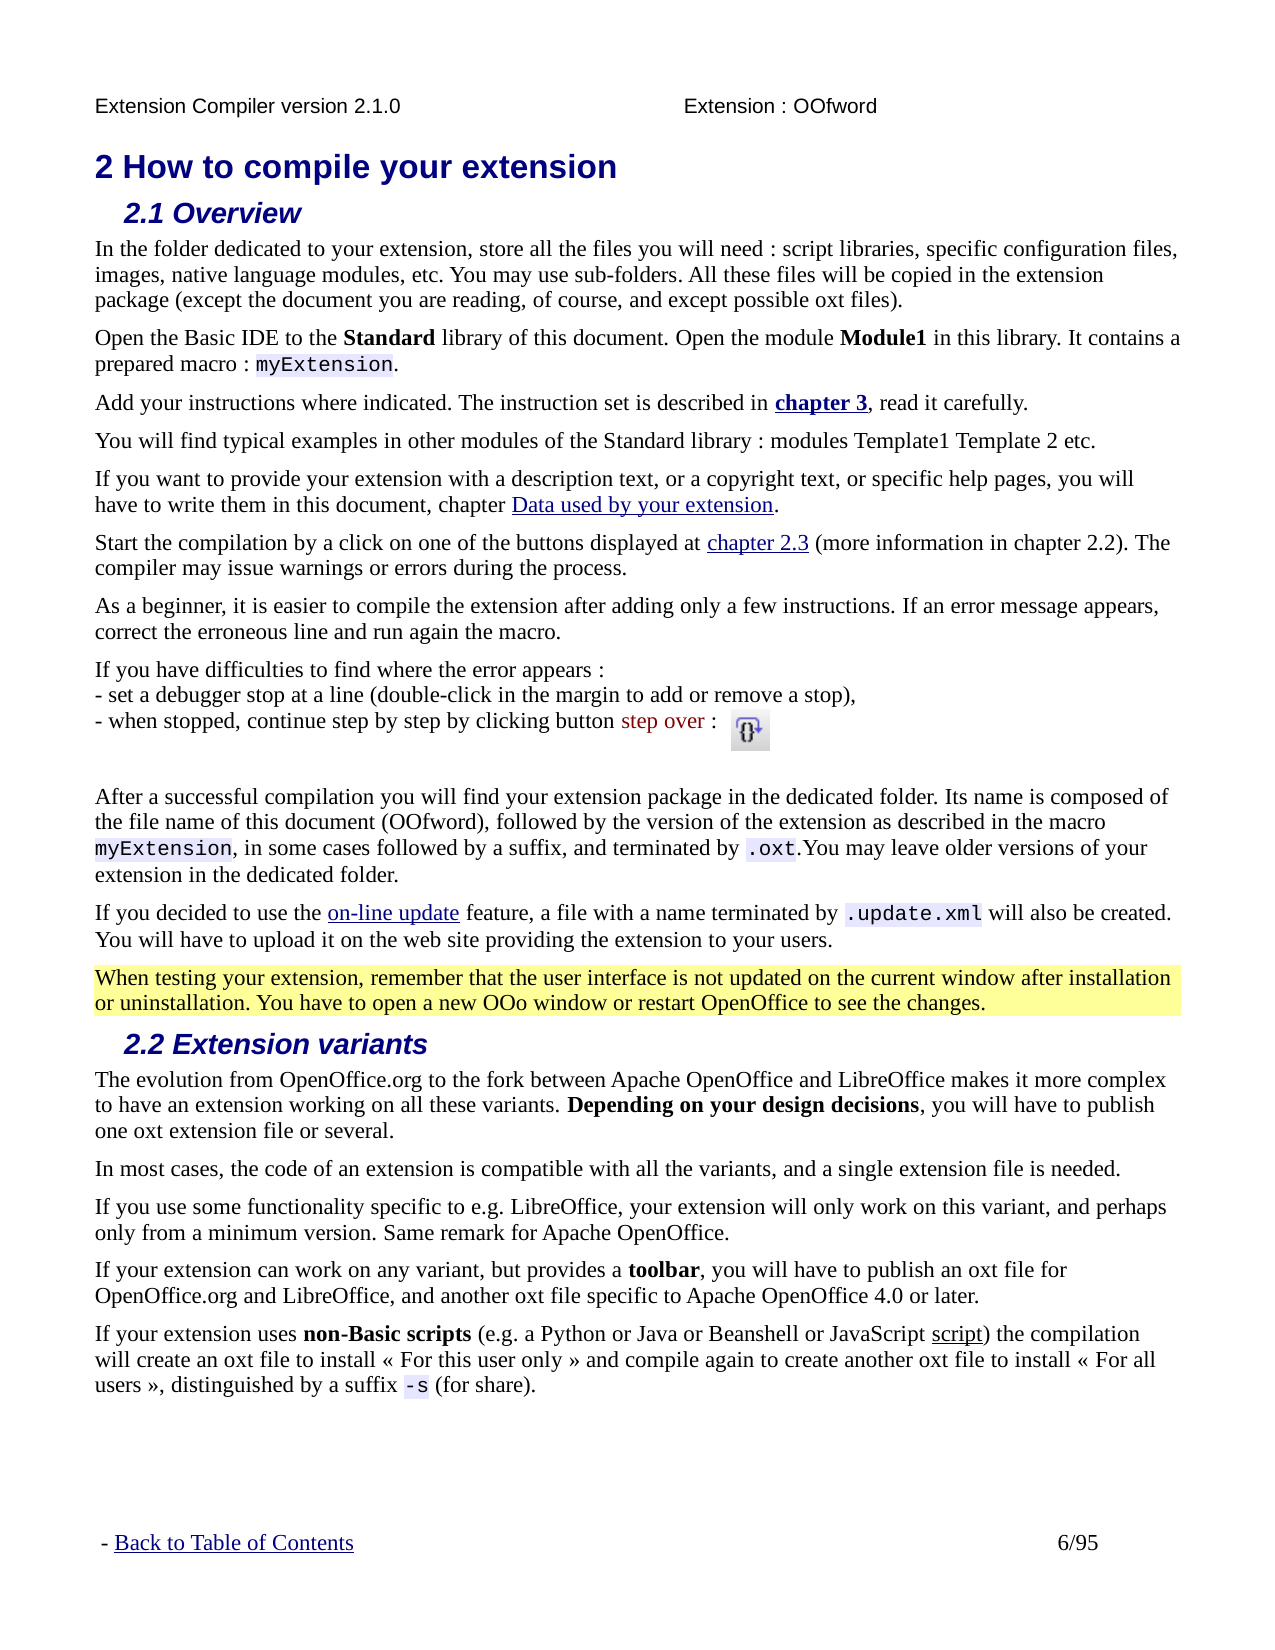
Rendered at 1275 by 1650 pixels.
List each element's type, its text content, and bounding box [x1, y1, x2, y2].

text If you want to provide your extension with a description text, or a copyright text, or specific help pages, you will have to write them in this document, chapter Data used by your extension. [94, 466, 1181, 517]
subtitle Overview [124, 197, 1181, 230]
text When testing your extension, remember that the user interface is not updated on the current window after installation or uninstallation. You have to open a new OOo window or restart OpenOffice to see the changes. [94, 965, 1181, 1016]
text If you decided to use the on-line update feature, a file with a name terminated by .update.xml will also be created. You will have to upload it on the web site providing the extension to your users. [94, 900, 1181, 952]
text As a beginner, it is easier to compile the extension after adding only a few instructions. If an error message appears, correct the erroneous line and run again the macro. [94, 593, 1181, 644]
text Start the compilation by a click on one of the buttons displayed at chapter 2.3 (more information in chapter 2.2). The compiler may issue warnings or errors during the process. [94, 529, 1181, 581]
text Open the Basic IDE to the Standard library of this document. Open the module Module1 in this library. It contains a prepared macro : myExtension. [94, 325, 1181, 377]
text If your extension uses non-Basic scripts (e.g. a Python or Java or Beanshell or JavaScript script) the compilation will create an oxt file to install « For this user only » and compile again to create another oxt file to install « For all users », distinguished by a suffix -s (for share). [94, 1321, 1181, 1399]
text You will find typical examples in other modules of the Standard library : modules Template1 Template 2 etc. [94, 428, 1181, 453]
text In most cases, the code of an extension is compatible with all the variants, and a single extension file is needed. [94, 1156, 1181, 1181]
text In the folder dedicated to your extension, store all the files you will need : script libraries, specific configuration files, images, native language modules, etc. You may use sub-folders. All these files will be copied in the extension package (except the document you are reading, of course, and except possible oxt files). [94, 236, 1181, 312]
text After a successful compilation you will find your extension package in the dedicated folder. Its name is composed of the file name of this document (OOfword), followed by the version of the extension as described in the macro myExtension, in some cases followed by a suffix, and terminated by .oxt.You may leave older versions of your extension in the dedicated folder. [94, 784, 1181, 887]
subtitle How to compile your extension [94, 147, 1181, 185]
text Add your instructions where indicated. The instruction set is described in chapter 3, read it carefully. [94, 390, 1181, 416]
subtitle Extension variants [124, 1028, 1181, 1061]
picture [731, 709, 770, 751]
text The evolution from OpenOffice.org to the fork between Apache OpenOffice and LibreOffice makes it more complex to have an extension working on all these variants. Depending on your design decisions, you will have to publish one oxt extension file or several. [94, 1067, 1181, 1143]
text If you use some functionality specific to e.g. LibreOffice, your extension will only work on this variant, and perhaps only from a minimum version. Same remark for Apache OpenOffice. [94, 1194, 1181, 1245]
text If your extension can work on any variant, but provides a toolbar, you will have to publish an oxt file for OpenOffice.org and LibreOffice, and another oxt file specific to Apache OpenOffice 4.0 or later. [94, 1257, 1181, 1308]
text If you have difficulties to find where the error appears : - set a debugger stop at a line (double-click in the margin to add or remove a stop), - when stopped, continue step by step by clicking button step over : [94, 657, 1181, 733]
